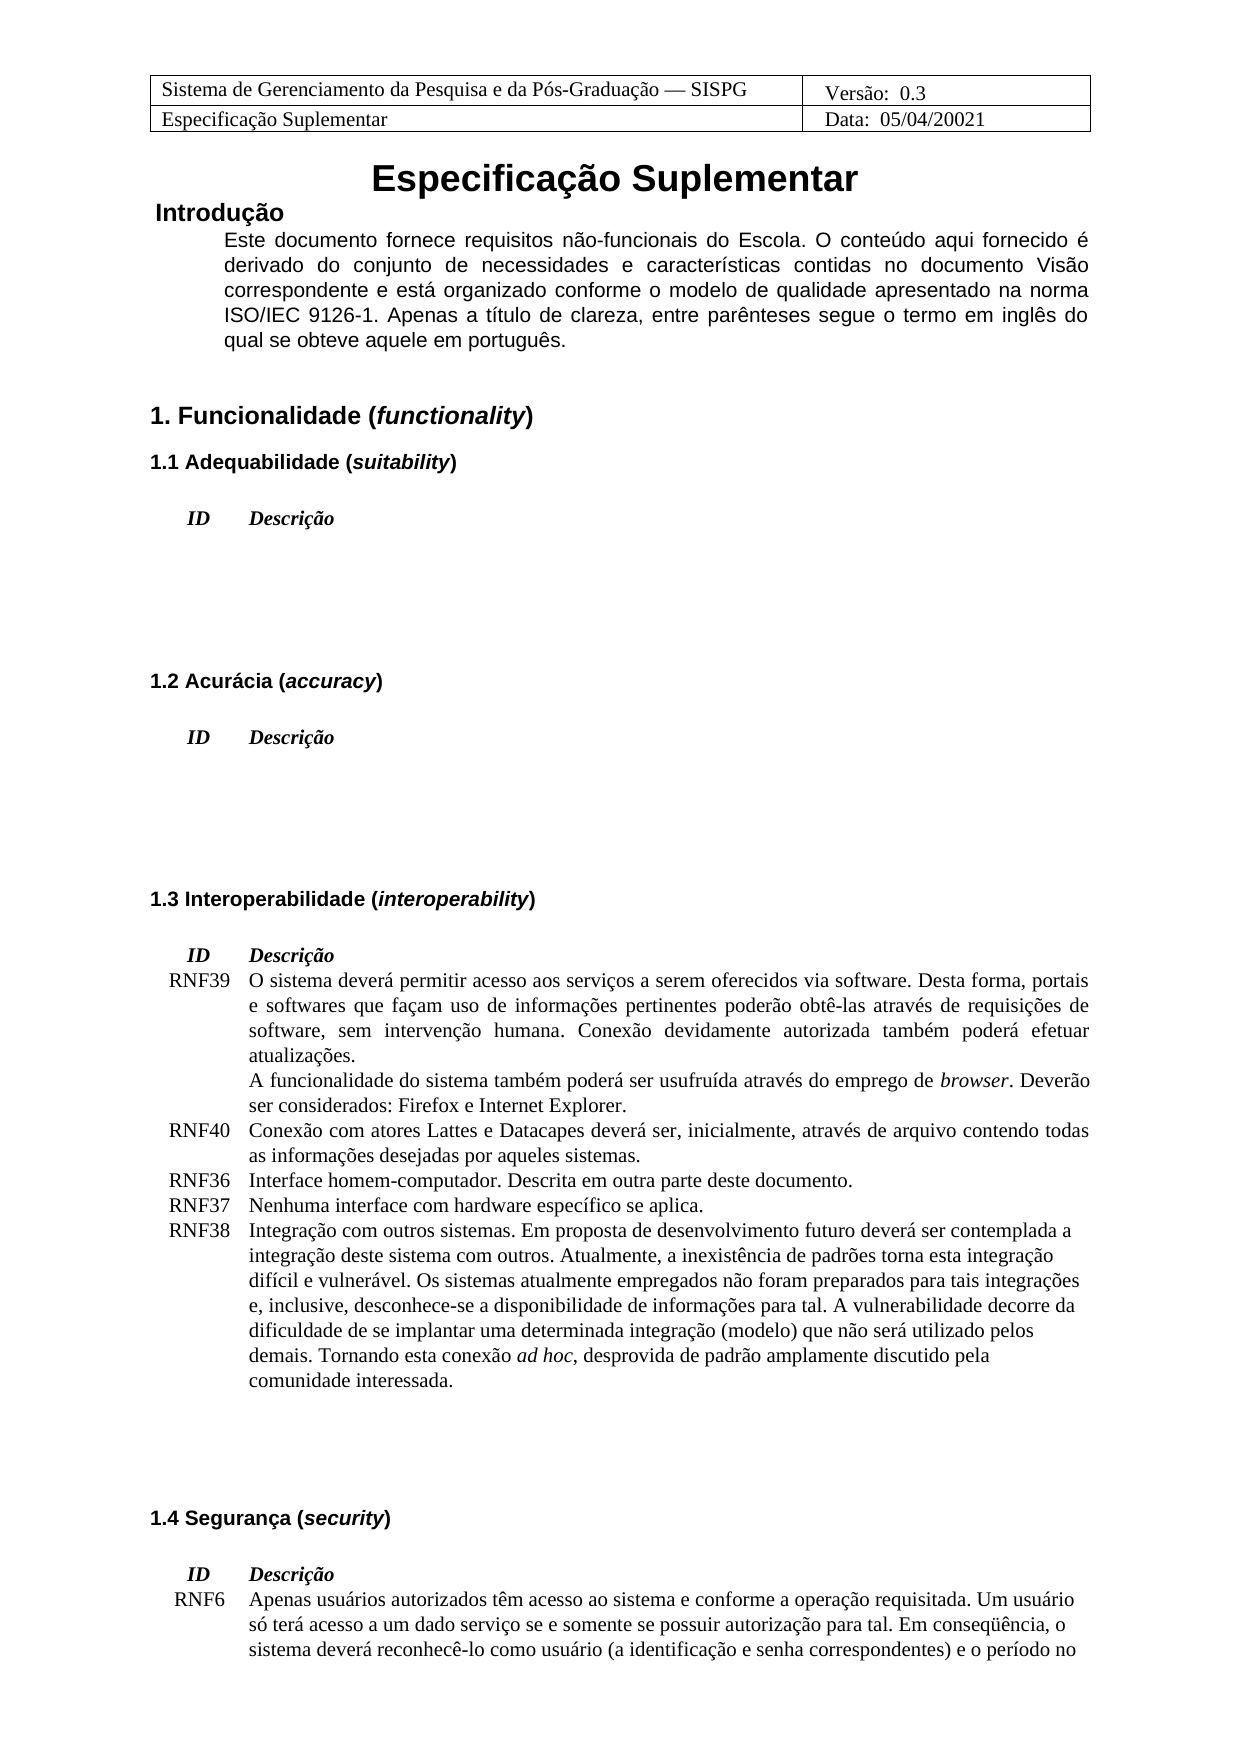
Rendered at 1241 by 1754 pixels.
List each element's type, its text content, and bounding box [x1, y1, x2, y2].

subtitle Funcionalidade (functionality) [150, 402, 1090, 430]
subtitle Adequabilidade (suitability) [150, 449, 1090, 474]
table_cell [249, 1418, 1090, 1442]
title Especificação Suplementar [150, 157, 1090, 199]
table_header ID [150, 505, 249, 530]
table_cell [249, 799, 1090, 824]
table_header ID [150, 1561, 249, 1586]
table_cell O sistema deverá permitir acesso aos serviços a serem oferecidos via software. Desta forma, portais e softwares que façam uso de informações pertinentes poderão obtê-las através de requisições de software, sem intervenção humana. Conexão devidamente autorizada também poderá efetuar atualizações. [249, 968, 1090, 1067]
table_header Descrição [249, 724, 1090, 749]
table_cell [249, 605, 1090, 630]
subtitle Interoperabilidade (interoperability) [150, 886, 1090, 911]
text Este documento fornece requisitos não-funcionais do Escola. O conteúdo aqui fornecido é derivado do conjunto de necessidades e características contidas no documento Visão correspondente e está organizado conforme o modelo de qualidade apresentado na norma ISO/IEC 9126-1. Apenas a título de clareza, entre parênteses segue o termo em inglês do qual se obteve aquele em português. [224, 227, 1090, 352]
table_cell [150, 749, 249, 774]
table_cell Nenhuma interface com hardware específico se aplica. [249, 1193, 1090, 1217]
table_cell [150, 555, 249, 580]
table_cell Integração com outros sistemas. Em proposta de desenvolvimento futuro deverá ser contemplada a integração deste sistema com outros. Atualmente, a inexistência de padrões torna esta integração difícil e vulnerável. Os sistemas atualmente empregados não foram preparados para tais integrações e, inclusive, desconhece-se a disponibilidade de informações para tal. A vulnerabilidade decorre da dificuldade de se implantar uma determinada integração (modelo) que não será utilizado pelos demais. Tornando esta conexão ad hoc, desprovida de padrão amplamente discutido pela comunidade interessada. [249, 1218, 1090, 1392]
table_cell [150, 774, 249, 799]
table_cell Apenas usuários autorizados têm acesso ao sistema e conforme a operação requisitada. Um usuário só terá acesso a um dado serviço se e somente se possuir autorização para tal. Em conseqüência, o sistema deverá reconhecê-lo como usuário (a identificação e senha correspondentes) e o período no [249, 1586, 1090, 1661]
table_cell [249, 824, 1090, 849]
table_cell RNF40 [150, 1118, 249, 1167]
table_cell [150, 1443, 249, 1467]
table_header Descrição [249, 505, 1090, 530]
table_cell RNF36 [150, 1168, 249, 1192]
subtitle Segurança (security) [150, 1505, 1090, 1530]
table_cell [249, 774, 1090, 799]
table_cell [150, 530, 249, 555]
table_cell [249, 530, 1090, 555]
subtitle Acurácia (accuracy) [150, 667, 1090, 692]
table_cell [249, 1443, 1090, 1467]
table_cell [249, 749, 1090, 774]
table_header Descrição [249, 943, 1090, 967]
table_cell [150, 799, 249, 824]
table_cell Interface homem-computador. Descrita em outra parte deste documento. [249, 1168, 1090, 1192]
table_header Descrição [249, 1561, 1090, 1586]
table_cell RNF6 [150, 1586, 249, 1661]
text Introdução [150, 199, 1090, 227]
table_cell [150, 1418, 249, 1442]
table_cell [150, 1393, 249, 1417]
table_cell [150, 580, 249, 605]
table_cell RNF38 [150, 1218, 249, 1392]
table_cell [150, 605, 249, 630]
table_cell Conexão com atores Lattes e Datacapes deverá ser, inicialmente, através de arquivo contendo todas as informações desejadas por aqueles sistemas. [249, 1118, 1090, 1167]
table_cell [150, 1068, 249, 1117]
table_cell A funcionalidade do sistema também poderá ser usufruída através do emprego de browser. Deverão ser considerados: Firefox e Internet Explorer. [249, 1068, 1090, 1117]
table_header ID [150, 943, 249, 967]
table_cell [150, 824, 249, 849]
table_cell RNF37 [150, 1193, 249, 1217]
table_cell [249, 580, 1090, 605]
table_header ID [150, 724, 249, 749]
table_cell [249, 555, 1090, 580]
table_cell [249, 1393, 1090, 1417]
table_cell RNF39 [150, 968, 249, 1067]
